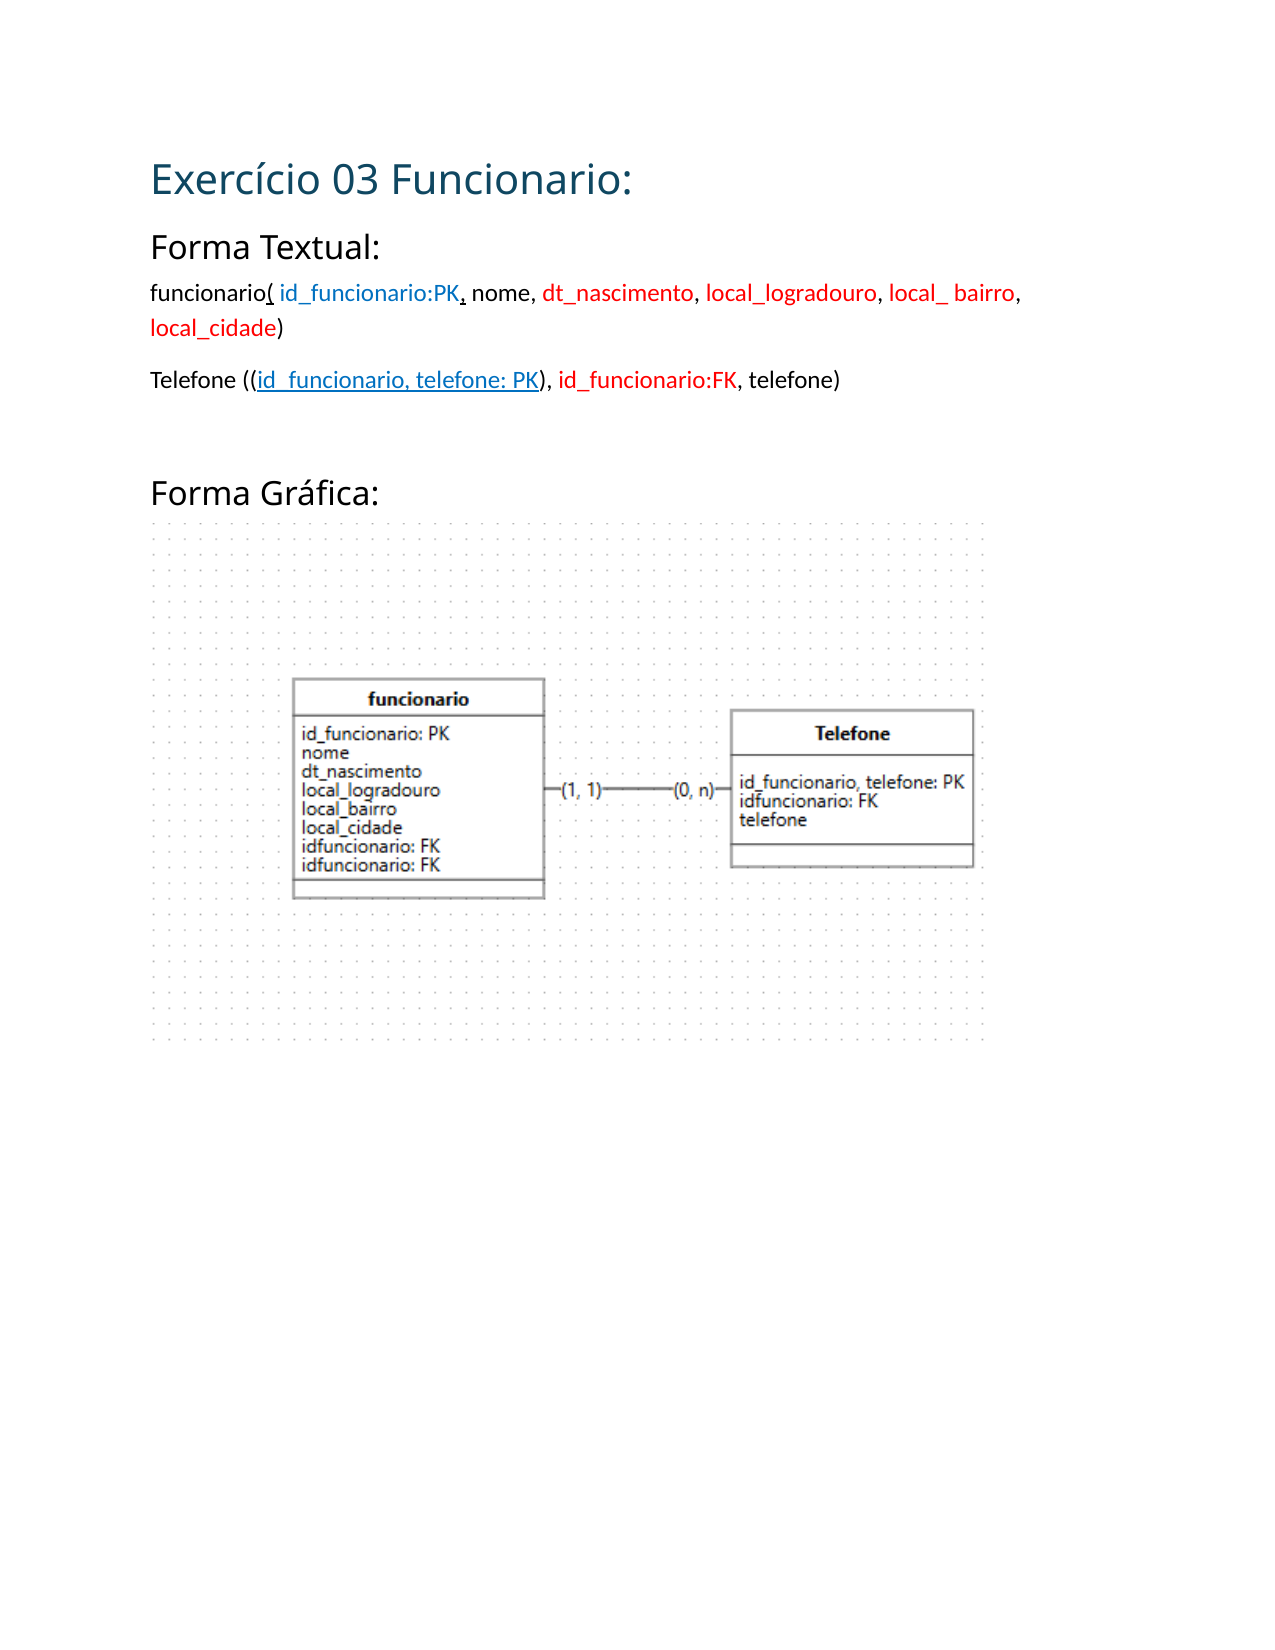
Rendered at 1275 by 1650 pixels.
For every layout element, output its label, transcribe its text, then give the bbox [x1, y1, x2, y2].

text Forma Textual: [150, 223, 1125, 269]
text Forma Gráfica: [150, 469, 1125, 515]
text Telefone ((id_funcionario, telefone: PK), id_funcionario:FK, telefone) [150, 364, 1125, 394]
subtitle Exercício 03 Funcionario: [150, 150, 1125, 207]
text funcionario( id_funcionario:PK, nome, dt_nascimento, local_logradouro, local_ bairro, local_cidade) [150, 277, 1125, 343]
